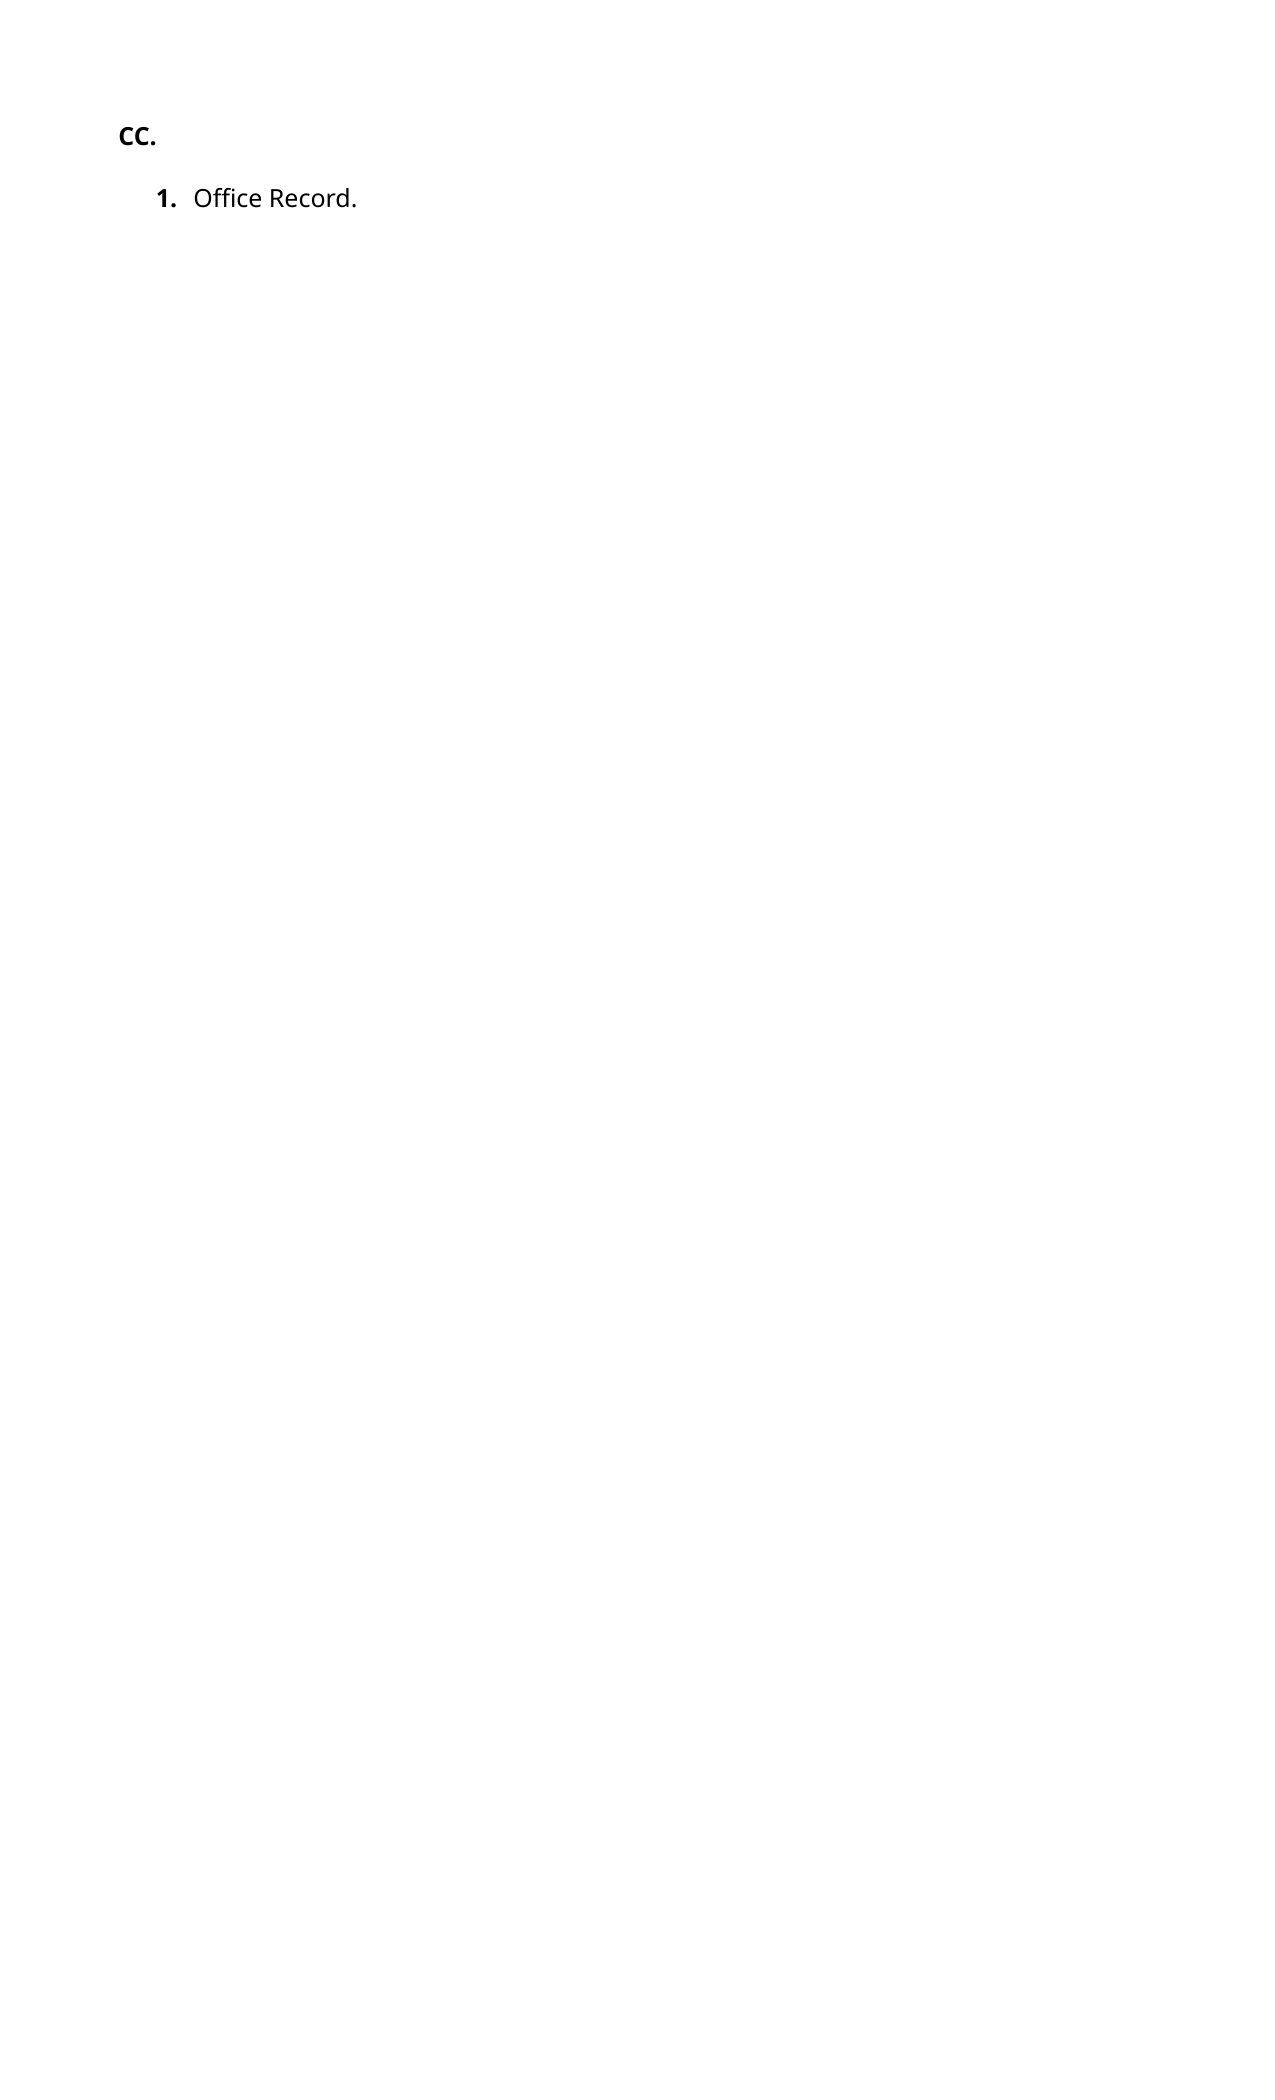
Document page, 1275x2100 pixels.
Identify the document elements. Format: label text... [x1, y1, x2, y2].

text CC. [118, 118, 1157, 152]
list Office Record. [156, 181, 1157, 215]
